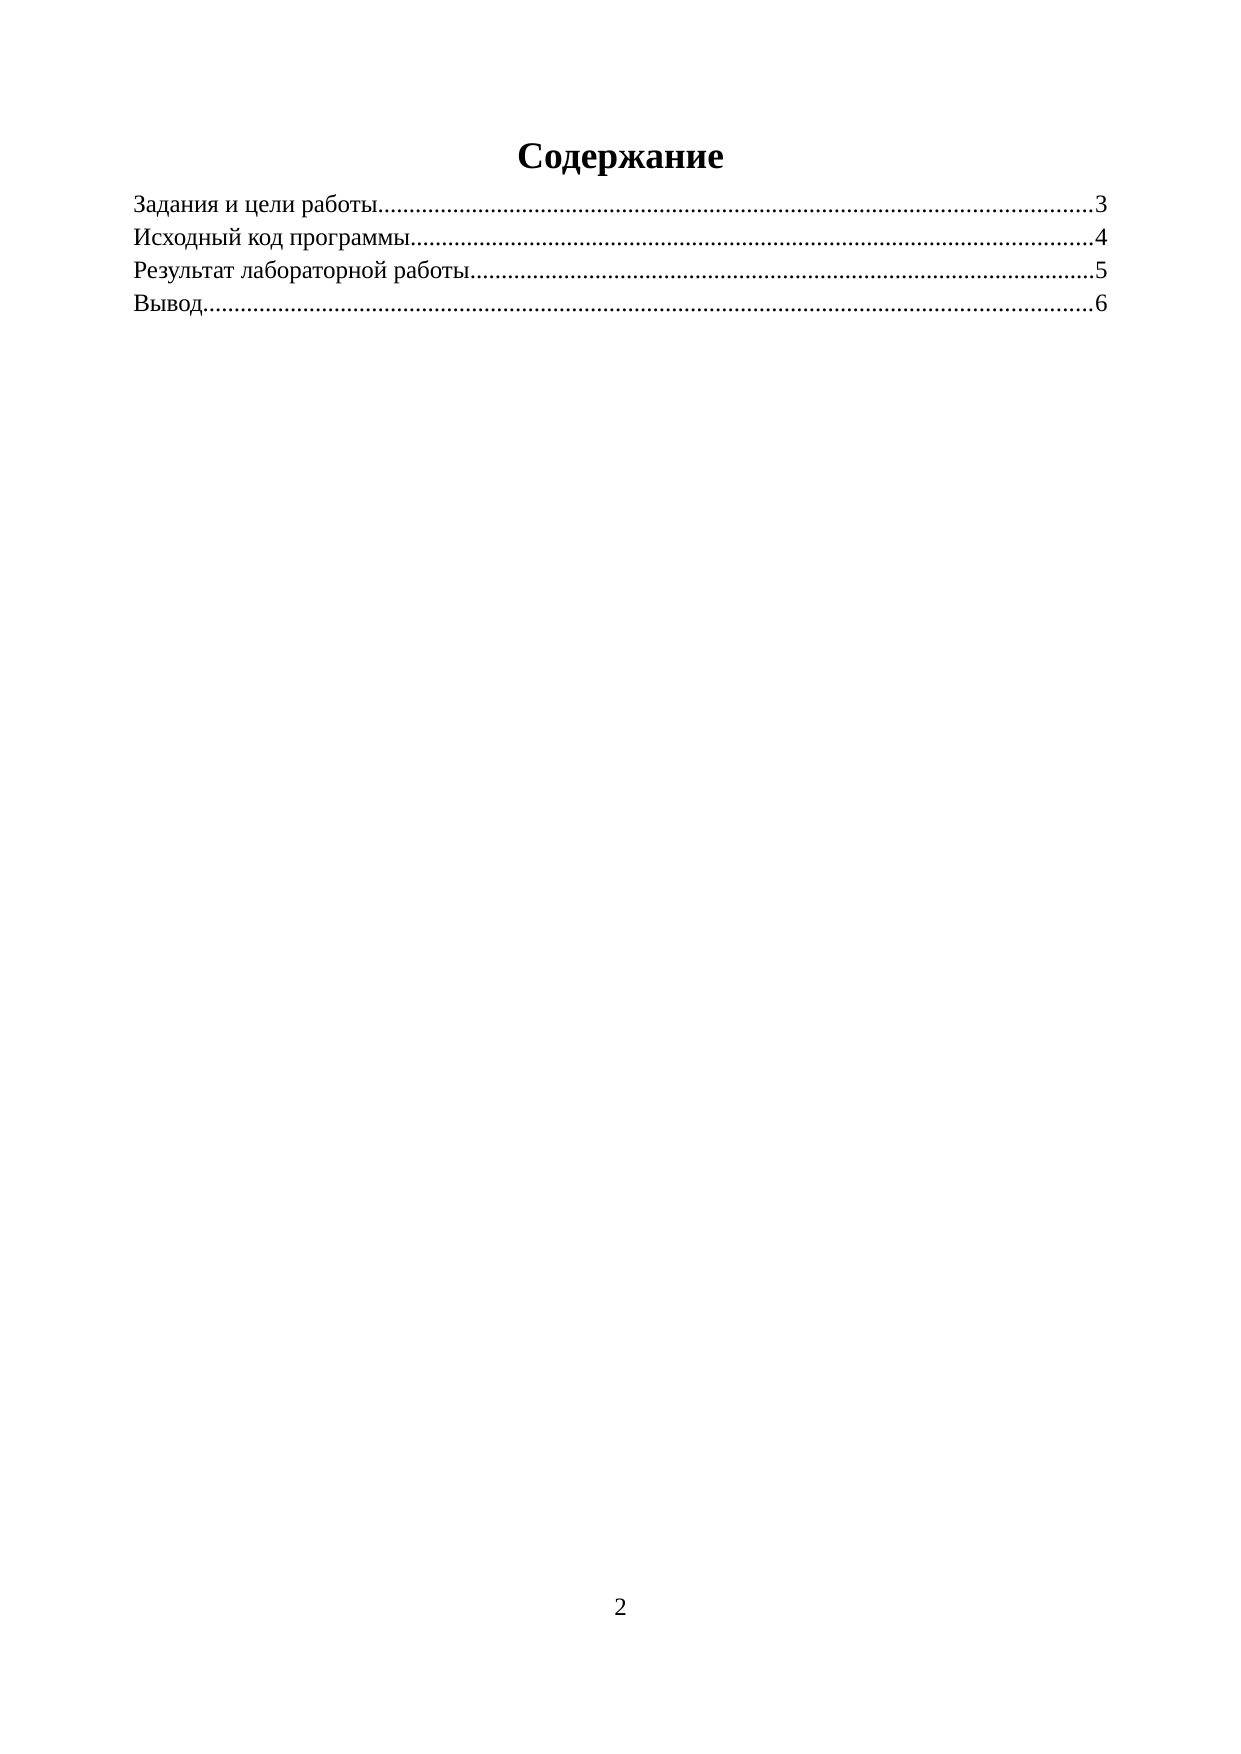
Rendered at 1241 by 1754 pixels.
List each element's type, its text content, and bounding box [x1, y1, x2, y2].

text Задания и цели работы 3 [133, 189, 1107, 217]
text Исходный код программы 4 [133, 222, 1107, 251]
text Содержание [133, 133, 1107, 176]
text Результат лабораторной работы 5 [133, 255, 1107, 284]
text Вывод 6 [133, 288, 1107, 317]
